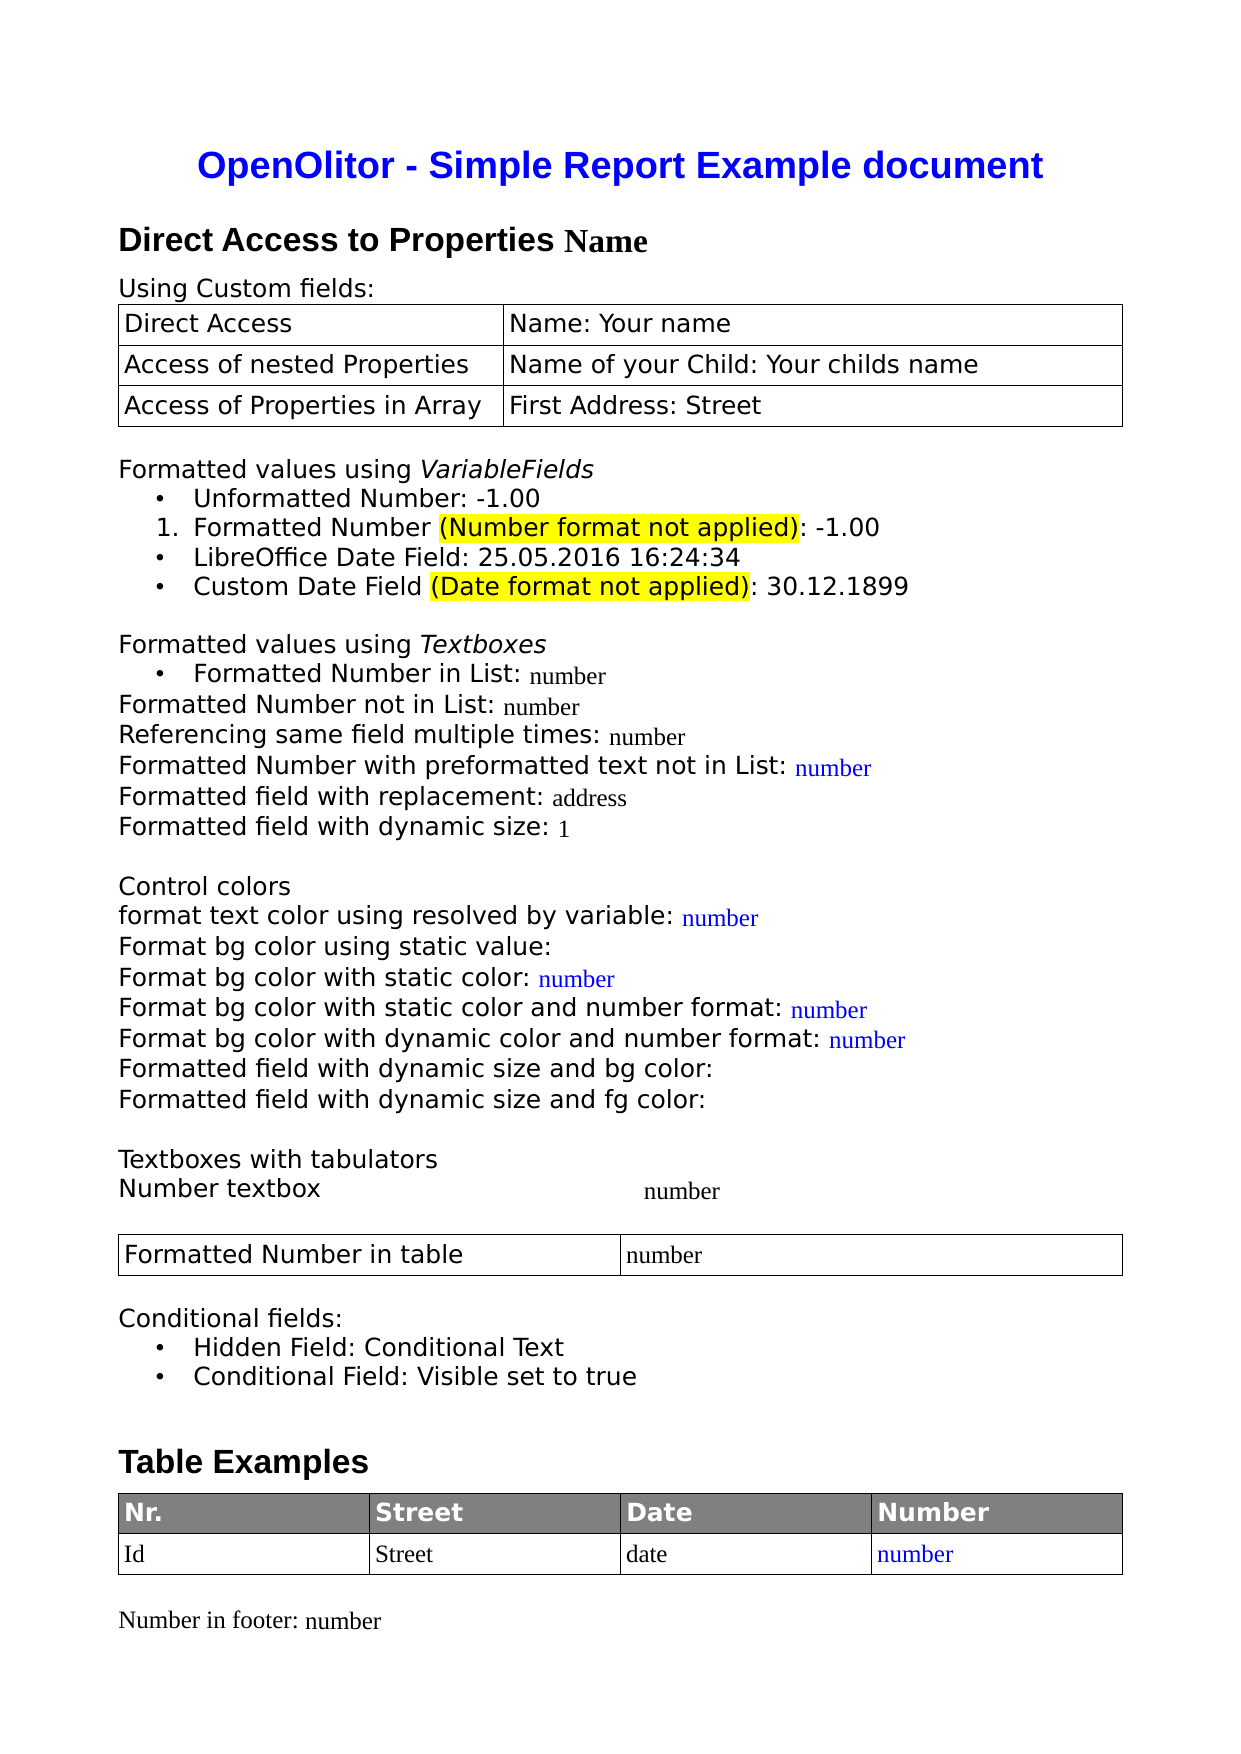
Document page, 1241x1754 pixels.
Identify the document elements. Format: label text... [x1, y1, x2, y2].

text Format bg color with static color: [118, 963, 1122, 993]
table_header Nr. [119, 1494, 369, 1533]
text Textboxes with tabulators [118, 1145, 1122, 1174]
table_cell First Address: Street [504, 386, 1122, 426]
text Number textbox [118, 1174, 1122, 1205]
table_cell Access of nested Properties [119, 346, 503, 385]
text Format bg color with dynamic color and number format: [118, 1024, 1122, 1054]
text Formatted Number not in List: [118, 690, 1122, 721]
subtitle Direct Access to Properties [118, 220, 1122, 262]
subtitle Table Examples [118, 1441, 1122, 1480]
list Formatted Number (Number format not applied): -1.00 [156, 513, 1122, 543]
list LibreOffice Date Field: 25.05.2016 16:24:34 [156, 543, 1122, 572]
text Formatted Number with preformatted text not in List: [118, 751, 1122, 782]
text Control colors [118, 872, 1122, 901]
table_cell [370, 1534, 620, 1574]
table_header [621, 1235, 1122, 1275]
table_cell [621, 1534, 871, 1574]
subtitle OpenOlitor - Simple Report Example document [118, 143, 1122, 187]
list Conditional Field: Visible set to true [156, 1362, 1122, 1391]
text Formatted field with dynamic size and fg color: [118, 1085, 1122, 1116]
table_cell [872, 1534, 1122, 1574]
list Formatted Number in List: [156, 659, 1122, 690]
table_header Date [621, 1494, 871, 1533]
text Formatted values using VariableFields [118, 455, 1122, 484]
table_header Street [370, 1494, 620, 1533]
text Using Custom fields: [118, 274, 1122, 304]
table_header Number [872, 1494, 1122, 1533]
table_header Name: Your name [504, 305, 1122, 344]
list Hidden Field: Conditional Text [156, 1333, 1122, 1362]
text format text color using resolved by variable: [118, 901, 1122, 932]
text Formatted values using Textboxes [118, 630, 1122, 659]
text Format bg color with static color and number format: [118, 993, 1122, 1024]
text Formatted field with replacement: [118, 782, 1122, 812]
text Format bg color using static value: [118, 932, 1122, 963]
table_header Direct Access [119, 305, 503, 344]
list Unformatted Number: -1.00 [156, 484, 1122, 513]
text Conditional fields: [118, 1304, 1122, 1333]
text Formatted field with dynamic size: [118, 812, 1122, 843]
table_cell Access of Properties in Array [119, 386, 503, 426]
table_cell [119, 1534, 369, 1574]
text Formatted field with dynamic size and bg color: [118, 1054, 1122, 1085]
table_header Formatted Number in table [119, 1235, 620, 1275]
table_cell Name of your Child: Your childs name [504, 346, 1122, 385]
text Referencing same field multiple times: [118, 721, 1122, 751]
list Custom Date Field (Date format not applied): 30.12.1899 [156, 572, 1122, 601]
